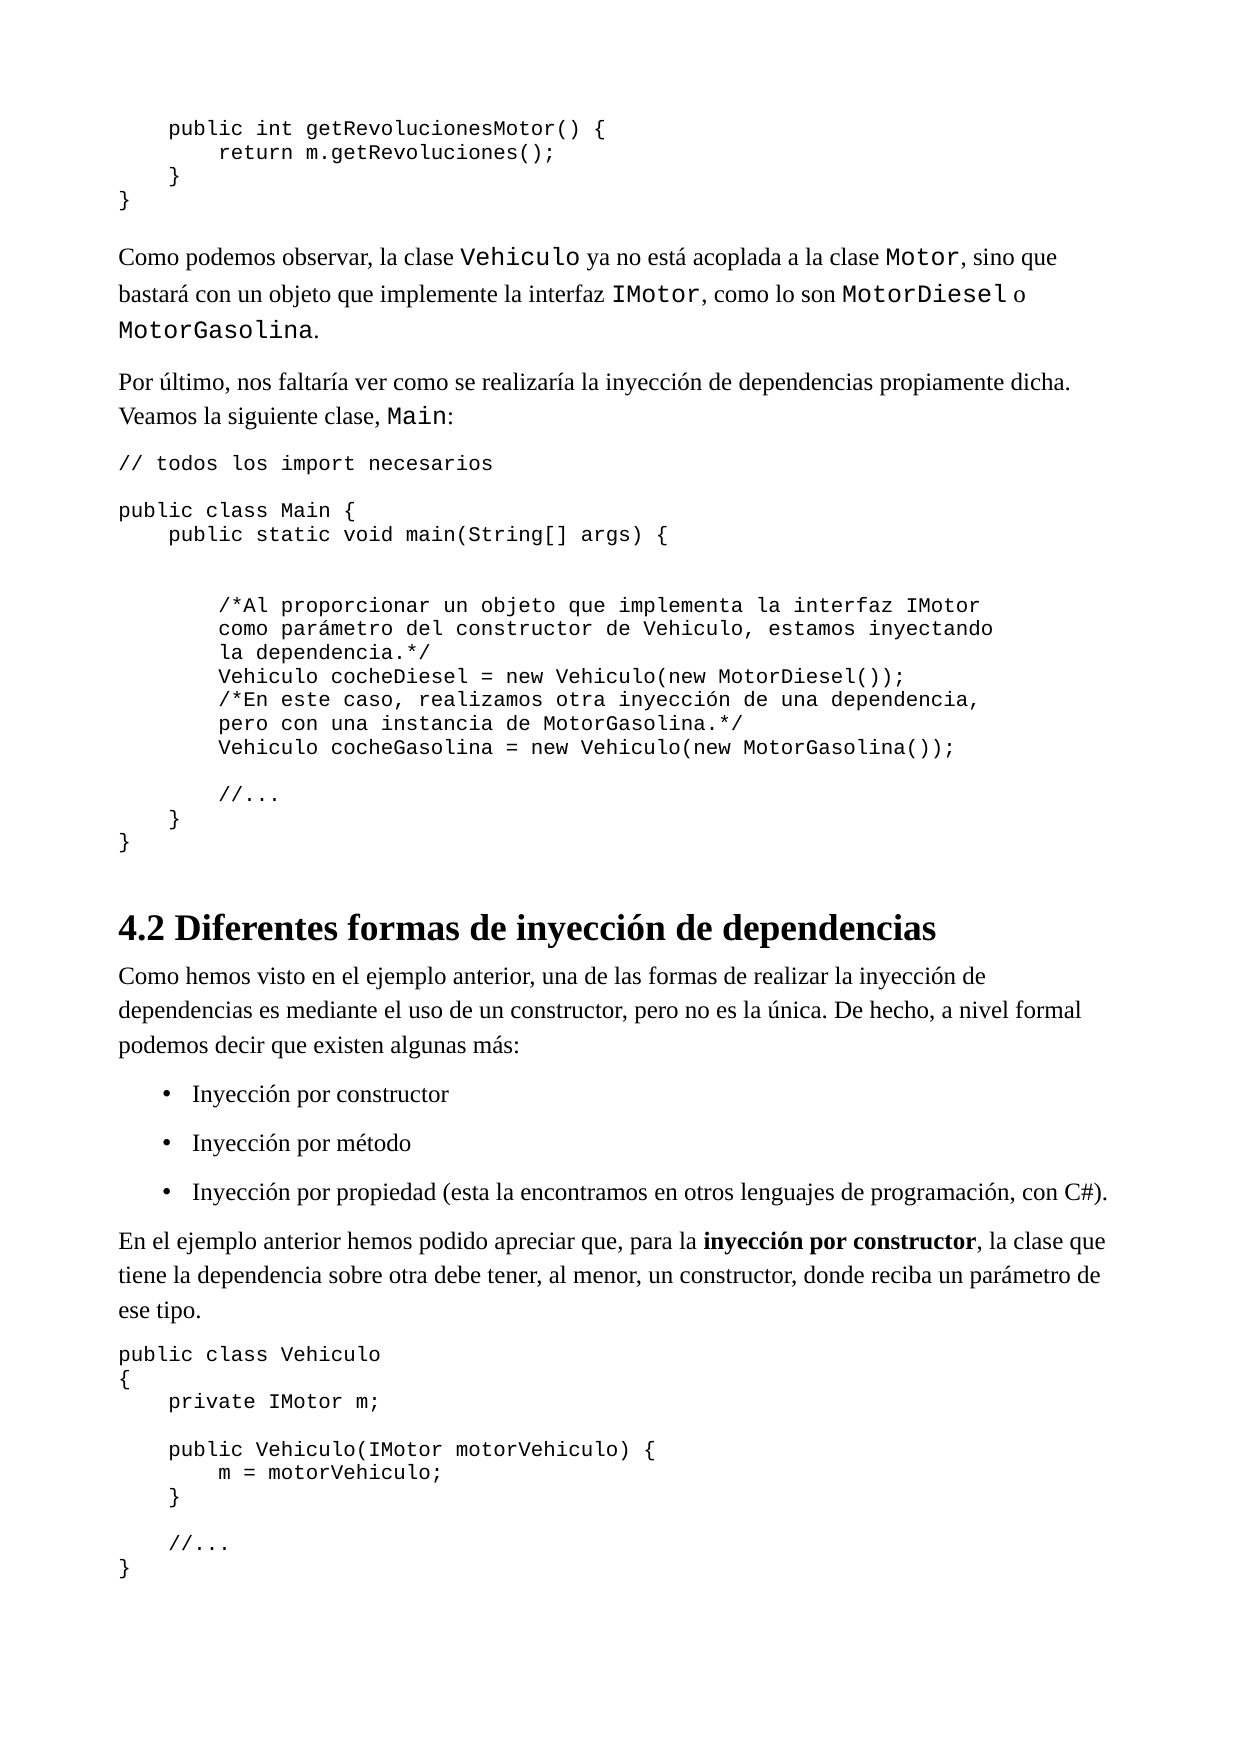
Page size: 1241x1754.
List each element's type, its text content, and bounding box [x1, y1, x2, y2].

text public static void main(String[] args) { [118, 524, 1122, 547]
text //... [118, 784, 1122, 808]
text En el ejemplo anterior hemos podido apreciar que, para la inyección por constructor, la clase que tiene la dependencia sobre otra debe tener, al menor, un constructor, donde reciba un parámetro de ese tipo. [118, 1226, 1122, 1324]
text } [118, 189, 1122, 213]
text } [118, 1486, 1122, 1509]
text public class Vehiculo [118, 1344, 1122, 1368]
text { [118, 1368, 1122, 1391]
text // todos los import necesarios [118, 453, 1122, 477]
text } [118, 831, 1122, 855]
text private IMotor m; [118, 1391, 1122, 1415]
text public Vehiculo(IMotor motorVehiculo) { [118, 1439, 1122, 1462]
text Por último, nos faltaría ver como se realizaría la inyección de dependencias propiamente dicha. Veamos la siguiente clase, Main: [118, 367, 1122, 432]
text como parámetro del constructor de Vehiculo, estamos inyectando [118, 618, 1122, 642]
text /*En este caso, realizamos otra inyección de una dependencia, [118, 689, 1122, 713]
text m = motorVehiculo; [118, 1462, 1122, 1486]
text Vehiculo cocheDiesel = new Vehiculo(new MotorDiesel()); [118, 666, 1122, 689]
text /*Al proporcionar un objeto que implementa la interfaz IMotor [118, 595, 1122, 618]
text } [118, 1557, 1122, 1581]
text Como podemos observar, la clase Vehiculo ya no está acoplada a la clase Motor, sino que bastará con un objeto que implemente la interfaz IMotor, como lo son MotorDiesel o MotorGasolina. [118, 242, 1122, 346]
text public int getRevolucionesMotor() { [118, 118, 1122, 142]
text return m.getRevoluciones(); [118, 142, 1122, 165]
text //... [118, 1533, 1122, 1557]
list Inyección por método [162, 1128, 1122, 1157]
list Inyección por constructor [162, 1079, 1122, 1108]
text Como hemos visto en el ejemplo anterior, una de las formas de realizar la inyección de dependencias es mediante el uso de un constructor, pero no es la única. De hecho, a nivel formal podemos decir que existen algunas más: [118, 961, 1122, 1058]
list Inyección por propiedad (esta la encontramos en otros lenguajes de programación, con C#). [162, 1177, 1122, 1206]
text pero con una instancia de MotorGasolina.*/ [118, 713, 1122, 737]
text public class Main { [118, 500, 1122, 524]
text la dependencia.*/ [118, 642, 1122, 666]
text Vehiculo cocheGasolina = new Vehiculo(new MotorGasolina()); [118, 737, 1122, 760]
text } [118, 165, 1122, 189]
text } [118, 808, 1122, 831]
subtitle 4.2 Diferentes formas de inyección de dependencias [118, 905, 1122, 948]
